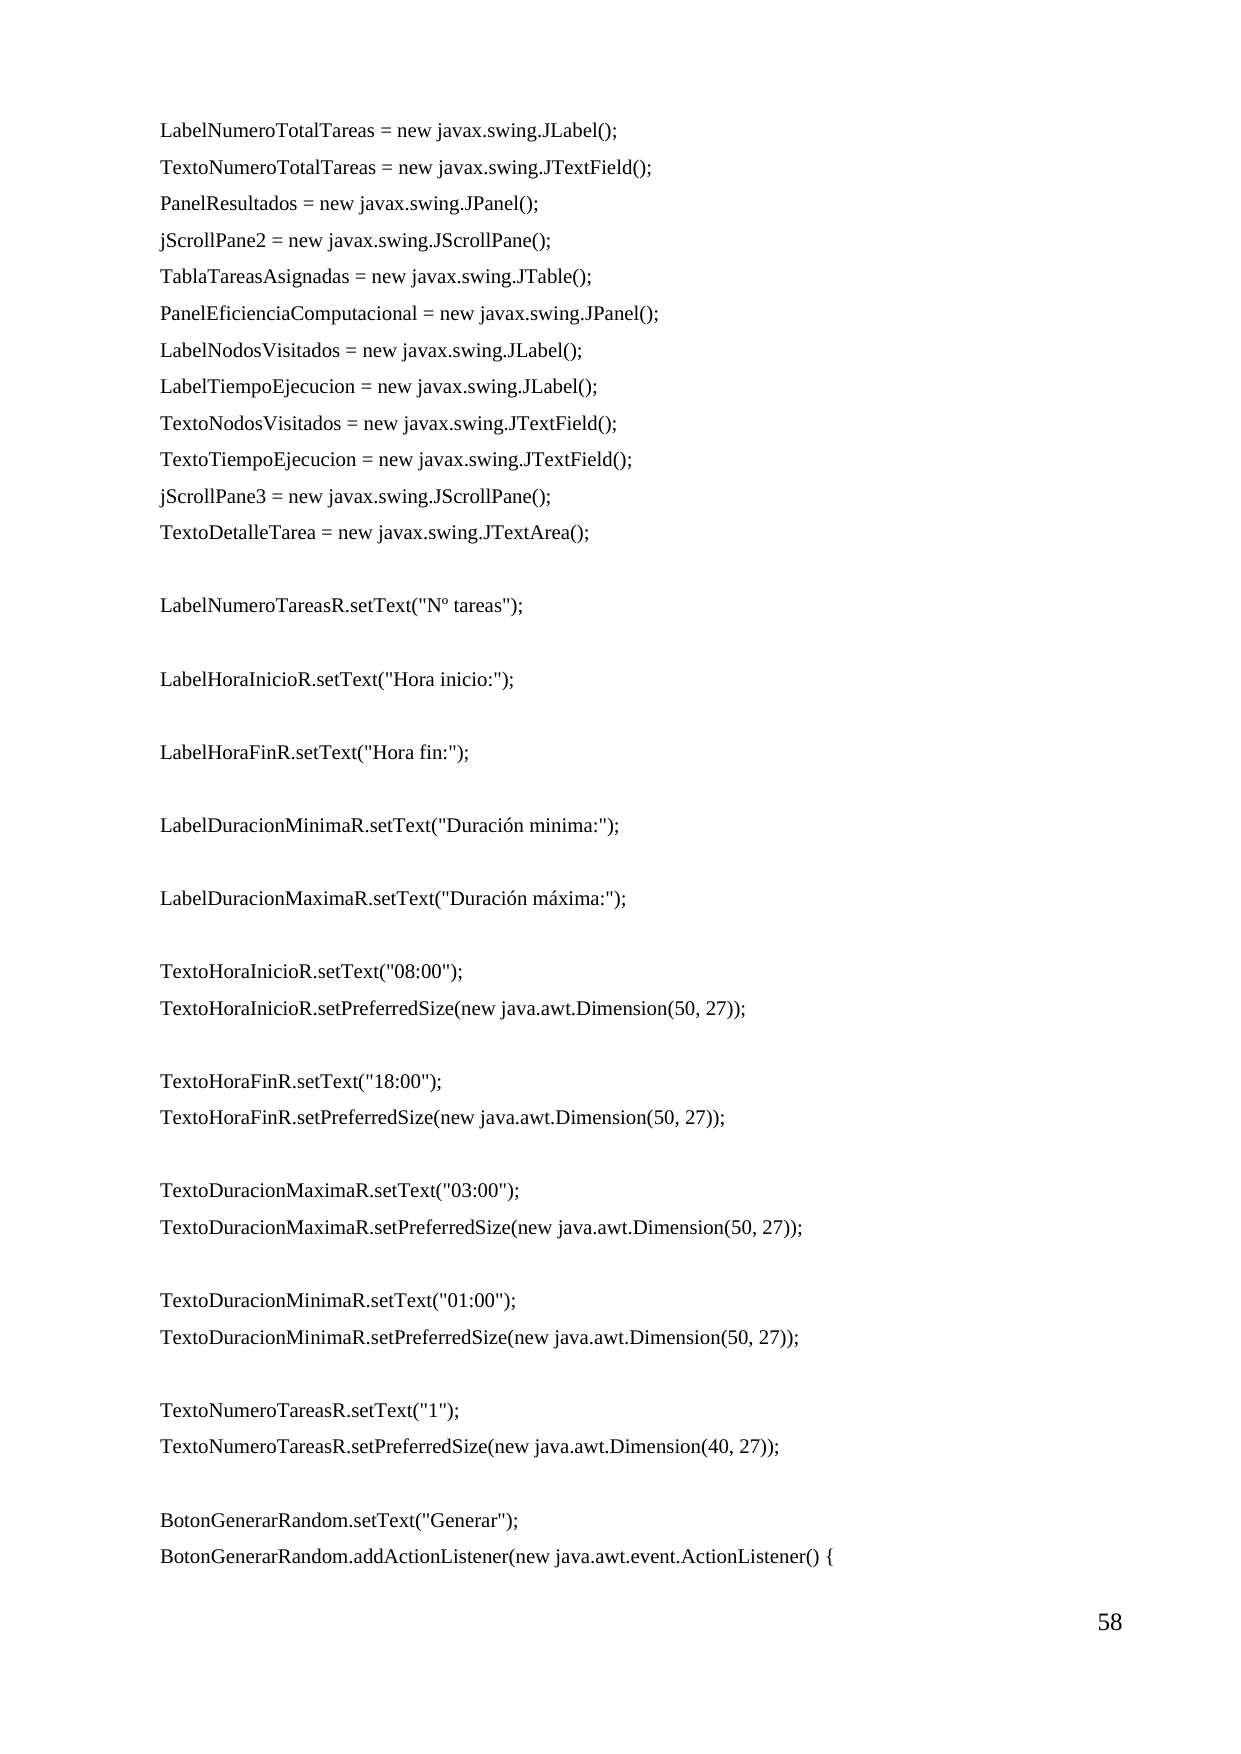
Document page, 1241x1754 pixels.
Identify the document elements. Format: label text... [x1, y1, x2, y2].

text TextoNodosVisitados = new javax.swing.JTextField(); [118, 411, 1122, 435]
text BotonGenerarRandom.addActionListener(new java.awt.event.ActionListener() { [118, 1544, 1122, 1568]
text LabelNodosVisitados = new javax.swing.JLabel(); [118, 337, 1122, 362]
text TextoNumeroTotalTareas = new javax.swing.JTextField(); [118, 155, 1122, 179]
text TextoDuracionMaximaR.setText("03:00"); [118, 1178, 1122, 1202]
text TextoDuracionMaximaR.setPreferredSize(new java.awt.Dimension(50, 27)); [118, 1215, 1122, 1239]
text TextoNumeroTareasR.setPreferredSize(new java.awt.Dimension(40, 27)); [118, 1434, 1122, 1458]
text LabelDuracionMinimaR.setText("Duración minima:"); [118, 813, 1122, 837]
text jScrollPane2 = new javax.swing.JScrollPane(); [118, 228, 1122, 252]
text PanelResultados = new javax.swing.JPanel(); [118, 191, 1122, 215]
text TextoHoraInicioR.setPreferredSize(new java.awt.Dimension(50, 27)); [118, 996, 1122, 1020]
text LabelHoraInicioR.setText("Hora inicio:"); [118, 667, 1122, 691]
text LabelNumeroTotalTareas = new javax.swing.JLabel(); [118, 118, 1122, 142]
text TextoDetalleTarea = new javax.swing.JTextArea(); [118, 520, 1122, 544]
text PanelEficienciaComputacional = new javax.swing.JPanel(); [118, 301, 1122, 325]
text TablaTareasAsignadas = new javax.swing.JTable(); [118, 264, 1122, 288]
text jScrollPane3 = new javax.swing.JScrollPane(); [118, 484, 1122, 508]
text TextoHoraInicioR.setText("08:00"); [118, 959, 1122, 983]
text TextoTiempoEjecucion = new javax.swing.JTextField(); [118, 447, 1122, 471]
text TextoDuracionMinimaR.setText("01:00"); [118, 1288, 1122, 1312]
text TextoNumeroTareasR.setText("1"); [118, 1398, 1122, 1422]
text LabelHoraFinR.setText("Hora fin:"); [118, 740, 1122, 764]
text TextoHoraFinR.setText("18:00"); [118, 1069, 1122, 1093]
text TextoHoraFinR.setPreferredSize(new java.awt.Dimension(50, 27)); [118, 1105, 1122, 1129]
text LabelTiempoEjecucion = new javax.swing.JLabel(); [118, 374, 1122, 398]
text LabelDuracionMaximaR.setText("Duración máxima:"); [118, 886, 1122, 910]
text BotonGenerarRandom.setText("Generar"); [118, 1507, 1122, 1532]
text TextoDuracionMinimaR.setPreferredSize(new java.awt.Dimension(50, 27)); [118, 1325, 1122, 1349]
text LabelNumeroTareasR.setText("Nº tareas"); [118, 593, 1122, 617]
